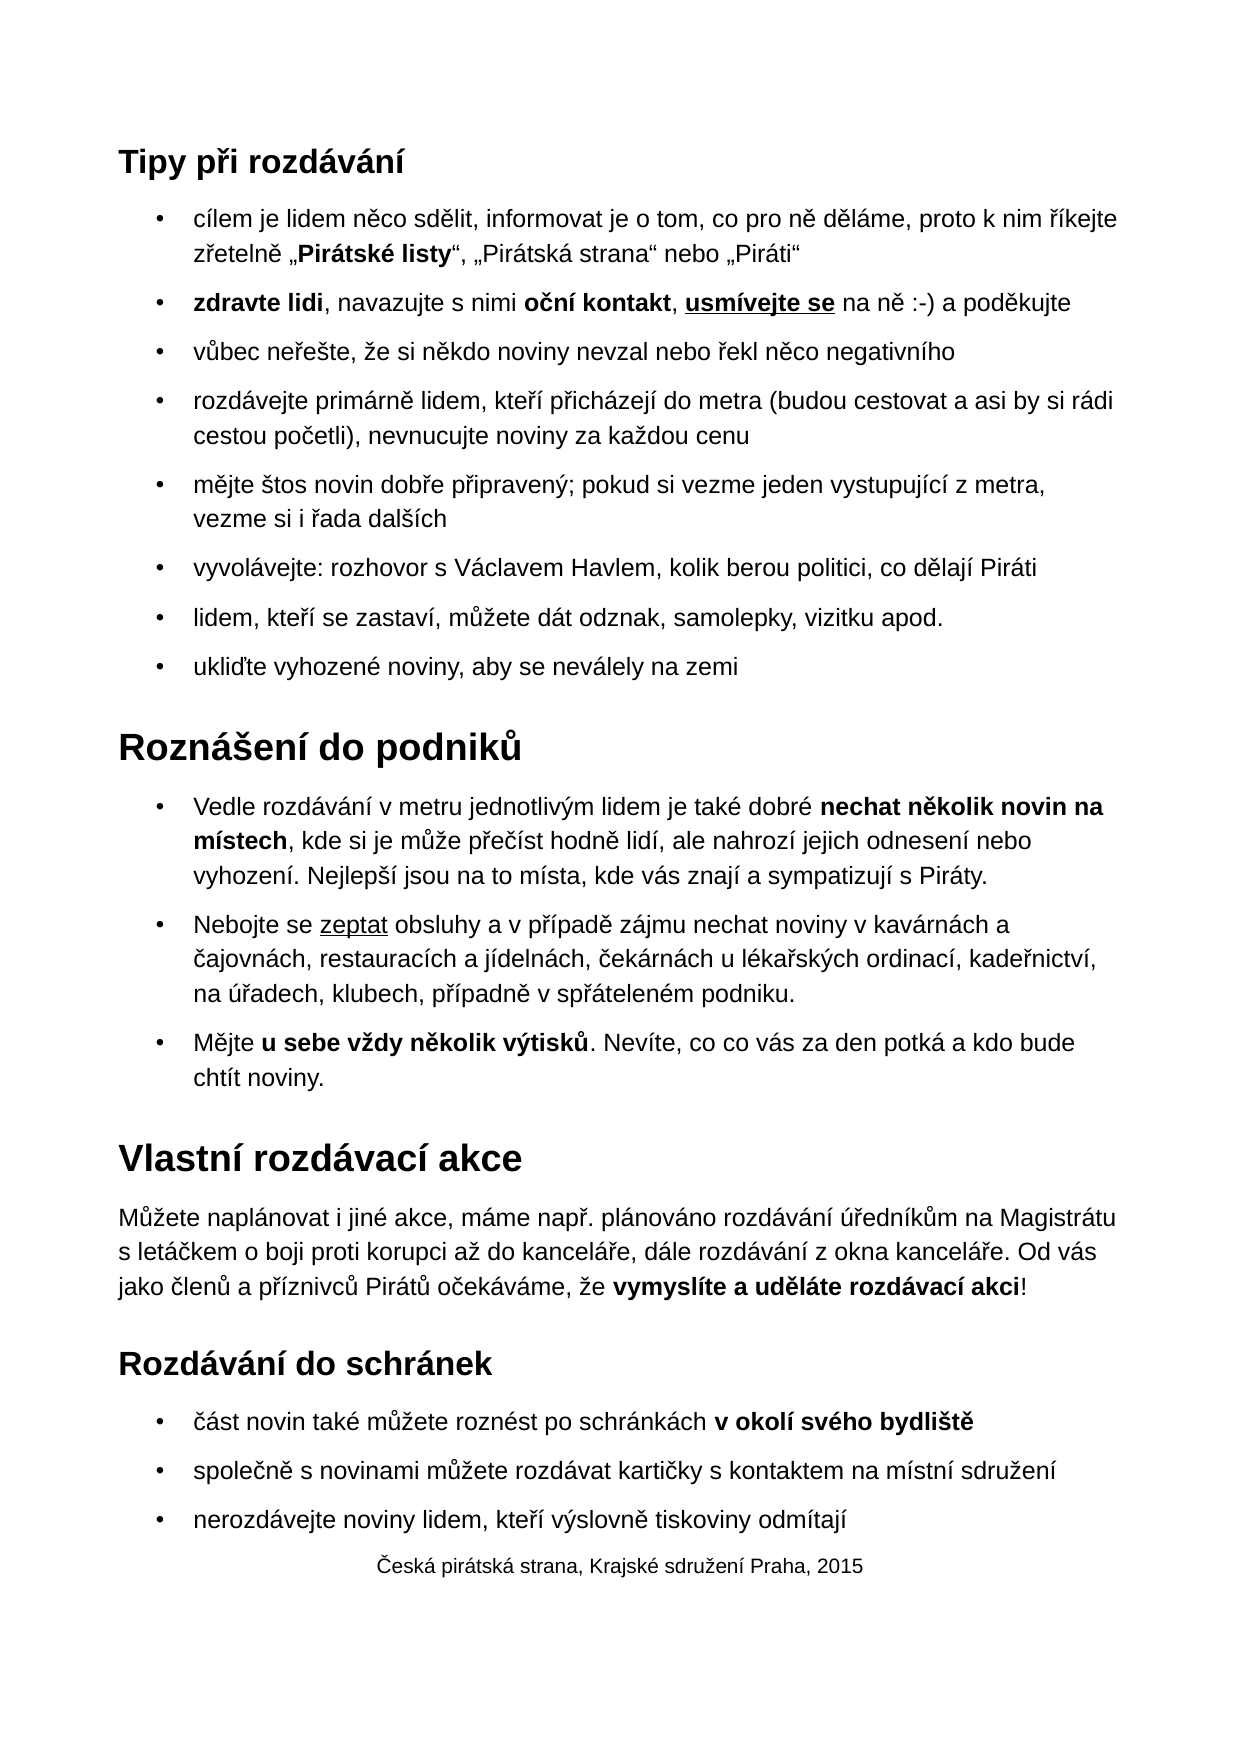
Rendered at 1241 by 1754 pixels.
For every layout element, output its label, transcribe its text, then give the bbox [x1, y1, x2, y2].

list zdravte lidi, navazujte s nimi oční kontakt, usmívejte se na ně :-) a poděkujte [156, 288, 1122, 317]
list lidem, kteří se zastaví, můžete dát odznak, samolepky, vizitku apod. [156, 602, 1122, 631]
subtitle Tipy při rozdávání [118, 142, 1122, 180]
list rozdávejte primárně lidem, kteří přicházejí do metra (budou cestovat a asi by si rádi cestou početli), nevnucujte noviny za každou cenu [156, 386, 1122, 449]
list Vedle rozdávání v metru jednotlivým lidem je také dobré nechat několik novin na místech, kde si je může přečíst hodně lidí, ale nahrozí jejich odnesení nebo vyhození. Nejlepší jsou na to místa, kde vás znají a sympatizují s Piráty. [156, 792, 1122, 889]
subtitle Roznášení do podniků [118, 724, 1122, 768]
subtitle Rozdávání do schránek [118, 1344, 1122, 1383]
text Česká pirátská strana, Krajské sdružení Praha, 2015 [118, 1554, 1122, 1578]
list vůbec neřešte, že si někdo noviny nevzal nebo řekl něco negativního [156, 337, 1122, 366]
list část novin také můžete roznést po schránkách v okolí svého bydliště [156, 1407, 1122, 1435]
list mějte štos novin dobře připravený; pokud si vezme jeden vystupující z metra, vezme si i řada dalších [156, 470, 1122, 533]
list vyvolávejte: rozhovor s Václavem Havlem, kolik berou politici, co dělají Piráti [156, 553, 1122, 582]
list Mějte u sebe vždy několik výtisků. Nevíte, co co vás za den potká a kdo bude chtít noviny. [156, 1028, 1122, 1091]
list cílem je lidem něco sdělit, informovat je o tom, co pro ně děláme, proto k nim říkejte zřetelně „Pirátské listy“, „Pirátská strana“ nebo „Piráti“ [156, 204, 1122, 267]
list společně s novinami můžete rozdávat kartičky s kontaktem na místní sdružení [156, 1456, 1122, 1484]
list Nebojte se zeptat obsluhy a v případě zájmu nechat noviny v kavárnách a čajovnách, restauracích a jídelnách, čekárnách u lékařských ordinací, kadeřnictví, na úřadech, klubech, případně v spřáteleném podniku. [156, 910, 1122, 1008]
list ukliďte vyhozené noviny, aby se neválely na zemi [156, 652, 1122, 681]
text Můžete naplánovat i jiné akce, máme např. plánováno rozdávání úředníkům na Magistrátu s letáčkem o boji proti korupci až do kanceláře, dále rozdávání z okna kanceláře. Od vás jako členů a příznivců Pirátů očekáváme, že vymyslíte a uděláte rozdávací akci! [118, 1203, 1122, 1300]
subtitle Vlastní rozdávací akce [118, 1135, 1122, 1179]
list nerozdávejte noviny lidem, kteří výslovně tiskoviny odmítají [156, 1505, 1122, 1534]
